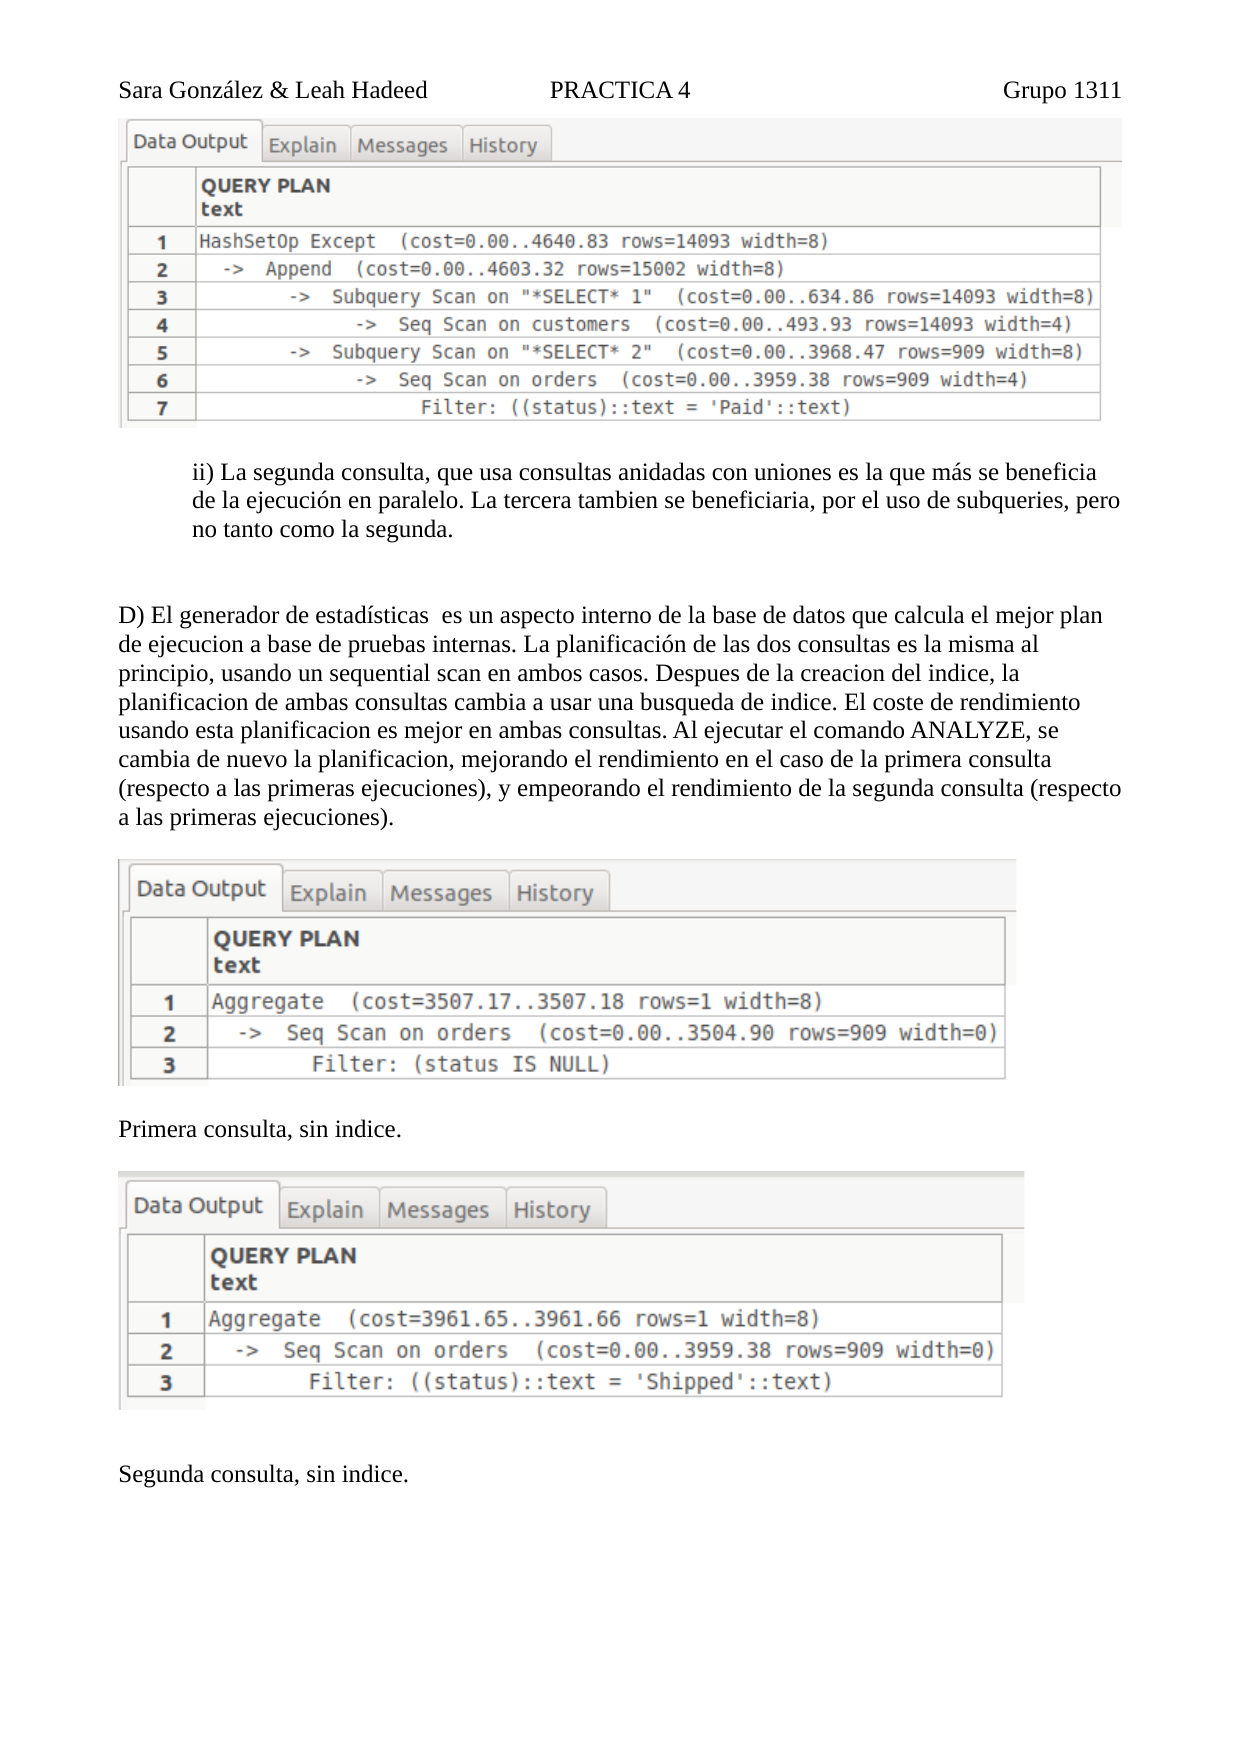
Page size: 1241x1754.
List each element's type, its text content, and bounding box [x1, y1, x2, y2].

text D) El generador de estadísticas es un aspecto interno de la base de datos que calcula el mejor plan de ejecucion a base de pruebas internas. La planificación de las dos consultas es la misma al principio, usando un sequential scan en ambos casos. Despues de la creacion del indice, la planificacion de ambas consultas cambia a usar una busqueda de indice. El coste de rendimiento usando esta planificacion es mejor en ambas consultas. Al ejecutar el comando ANALYZE, se cambia de nuevo la planificacion, mejorando el rendimiento en el caso de la primera consulta (respecto a las primeras ejecuciones), y empeorando el rendimiento de la segunda consulta (respecto a las primeras ejecuciones). [118, 601, 1122, 831]
text ii) La segunda consulta, que usa consultas anidadas con uniones es la que más se beneficia de la ejecución en paralelo. La tercera tambien se beneficiaria, por el uso de subqueries, pero no tanto como la segunda. [192, 457, 1122, 543]
picture [118, 859, 1017, 1086]
picture [118, 118, 1122, 428]
picture [118, 1171, 1025, 1410]
text Segunda consulta, sin indice. [118, 1459, 1122, 1488]
text Primera consulta, sin indice. [118, 1114, 1122, 1143]
